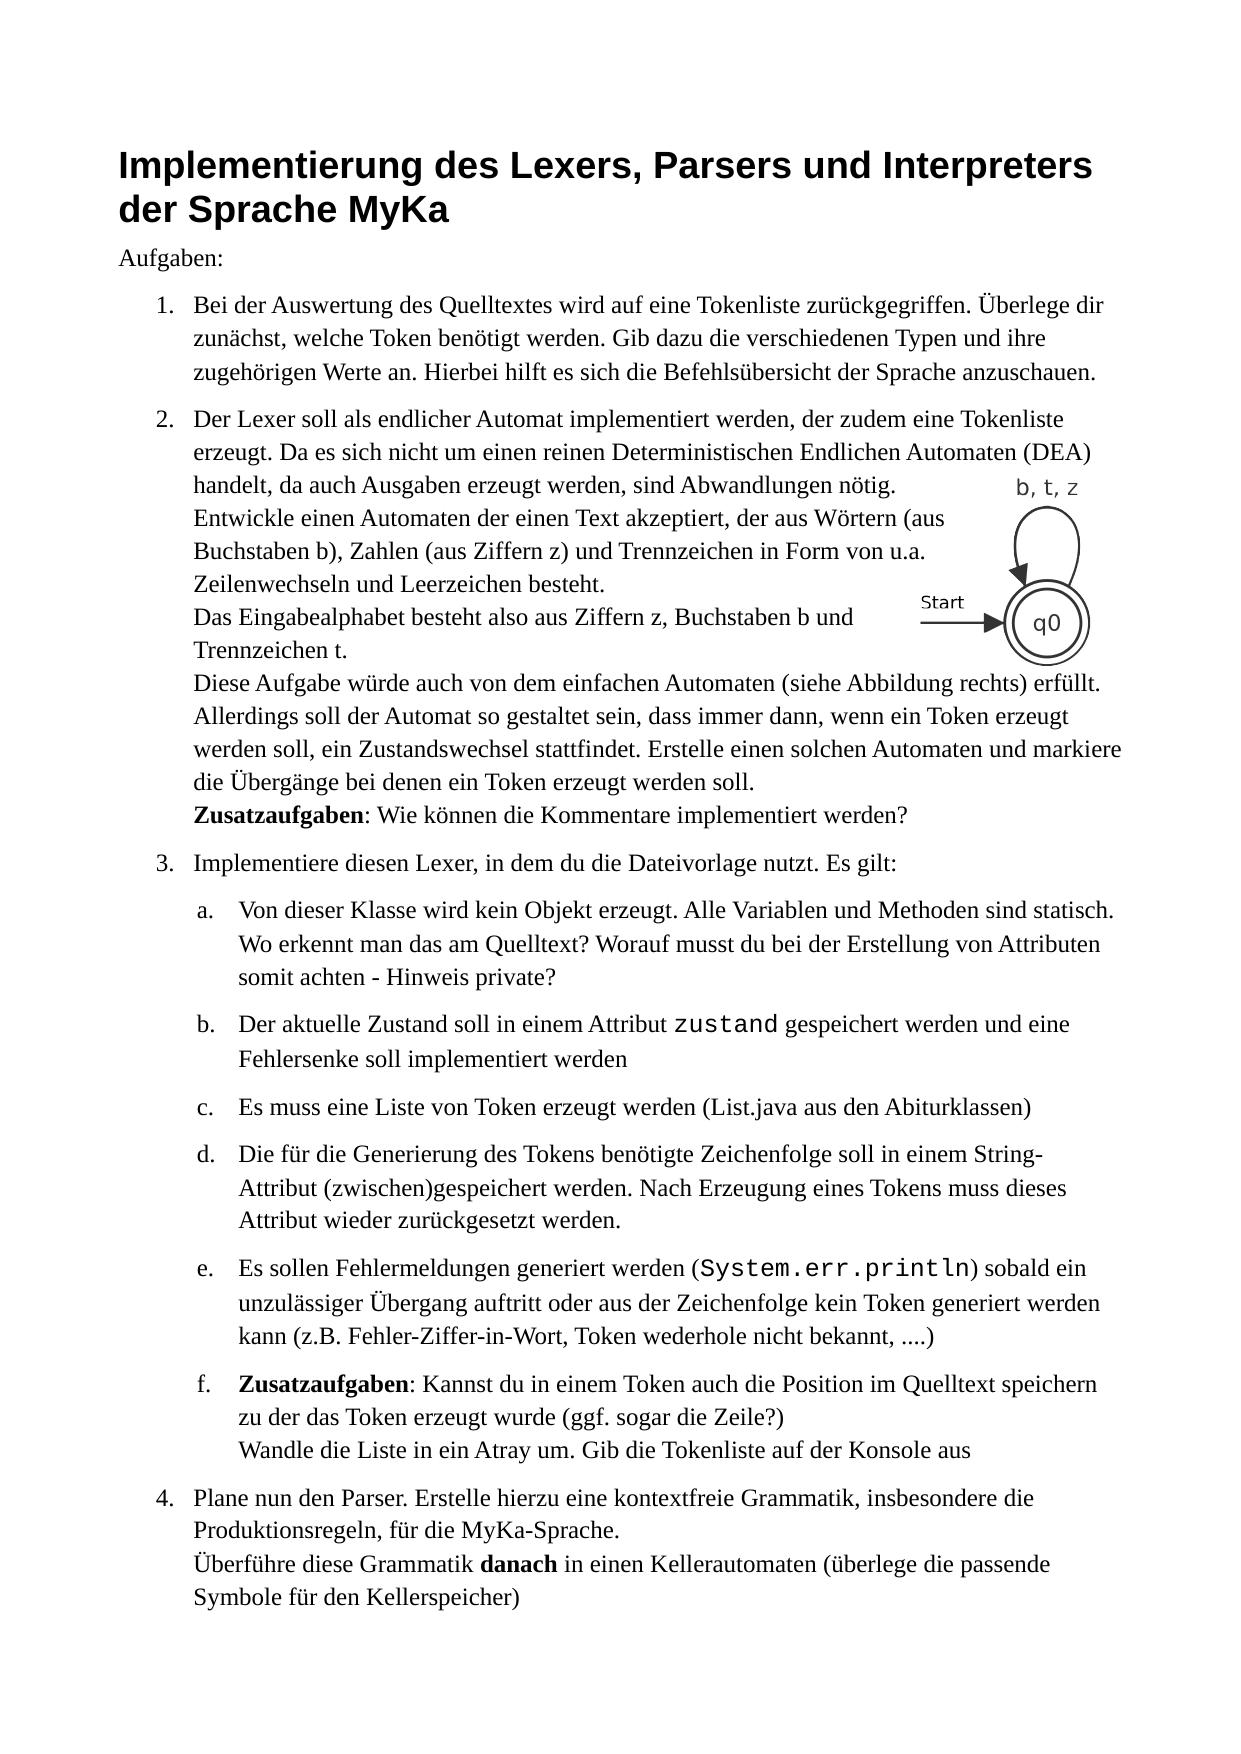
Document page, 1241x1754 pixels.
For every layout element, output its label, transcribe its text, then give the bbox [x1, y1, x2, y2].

list Von dieser Klasse wird kein Objekt erzeugt. Alle Variablen und Methoden sind statisch. Wo erkennt man das am Quelltext? Worauf musst du bei der Erstellung von Attributen somit achten - Hinweis private? [197, 863, 1122, 957]
list Es muss eine Liste von Token erzeugt werden (List.java aus den Abiturklassen) [197, 1059, 1122, 1088]
text Aufgaben: [118, 243, 1122, 272]
list Zusatzaufgaben: Kannst du in einem Token auch die Position im Quelltext speichern zu der das Token erzeugt wurde (ggf. sogar die Zeile?) Wandle die Liste in ein Atray um. Gib die Tokenliste auf der Konsole aus [197, 1336, 1122, 1431]
list Plane nun den Parser. Erstelle hierzu eine kontextfreie Grammatik, insbesondere die Produktionsregeln, für die MyKa-Sprache. Überführe diese Grammatik danach in einen Kellerautomaten (überlege die passende Symbole für den Kellerspeicher) Überlege dir wie die Zustandsübergänge in deinem Automaten aussehen, wenn Schleifen und wenn-Abfragen untereinander oder ineinander verschachtelt sind. [156, 1449, 1122, 1577]
list Der aktuelle Zustand soll in einem Attribut zustand gespeichert werden und eine Fehlersenke soll implementiert werden [197, 976, 1122, 1040]
list Die für die Generierung des Tokens benötigte Zeichenfolge soll in einem String-Attribut (zwischen)gespeichert werden. Nach Erzeugung eines Tokens muss dieses Attribut wieder zurückgesetzt werden. [197, 1107, 1122, 1201]
subtitle Implementierung des Lexers, Parsers und Interpreters der Sprache MyKa [118, 143, 1122, 230]
list Der Lexer soll als endlicher Automat implementiert werden, der zudem eine Tokenliste erzeugt. Da es sich nicht um einen reinen Deterministischen Endlichen Automaten (DEA) handelt, da auch Ausgaben erzeugt werden, sind Abwandlungen nötig. Entwickle einen Automaten der einen Text akzeptiert, der aus Wörtern (aus Buchstaben b), Zahlen (aus Ziffern z) und Trennzeichen in Form von u.a. Zeilenwechseln und Leerzeichen besteht. Das Eingabealphabet besteht also aus Ziffern z, Buchstaben b und Trennzeichen t. Diese Aufgabe würde auch von dem einfachen Automaten (siehe Abbildung rechts) erfüllt. Allerdings soll der Automat so gestaltet sein, dass immer dann, wenn ein Token erzeugt werden soll, ein Zustandswechsel stattfindet. Erstelle einen solchen Automaten und markiere die Übergänge bei denen ein Token erzeugt werden soll. Zusatzaufgaben: Wie können die Kommentare implementiert werden? [156, 404, 1122, 796]
picture [928, 482, 1095, 673]
list Bei der Auswertung des Quelltextes wird auf eine Tokenliste zurückgegriffen. Überlege dir zunächst, welche Token benötigt werden. Gib dazu die verschiedenen Typen und ihre zugehörigen Werte an. Hierbei hilft es sich die Befehlsübersicht der Sprache anzuschauen. [156, 291, 1122, 385]
list Implementiere diesen Lexer, in dem du die Dateivorlage nutzt. Es gilt: [156, 815, 1122, 844]
list Es sollen Fehlermeldungen generiert werden (System.err.println) sobald ein unzulässiger Übergang auftritt oder aus der Zeichenfolge kein Token generiert werden kann (z.B. Fehler-Ziffer-in-Wort, Token wederhole nicht bekannt, ....) [197, 1220, 1122, 1317]
